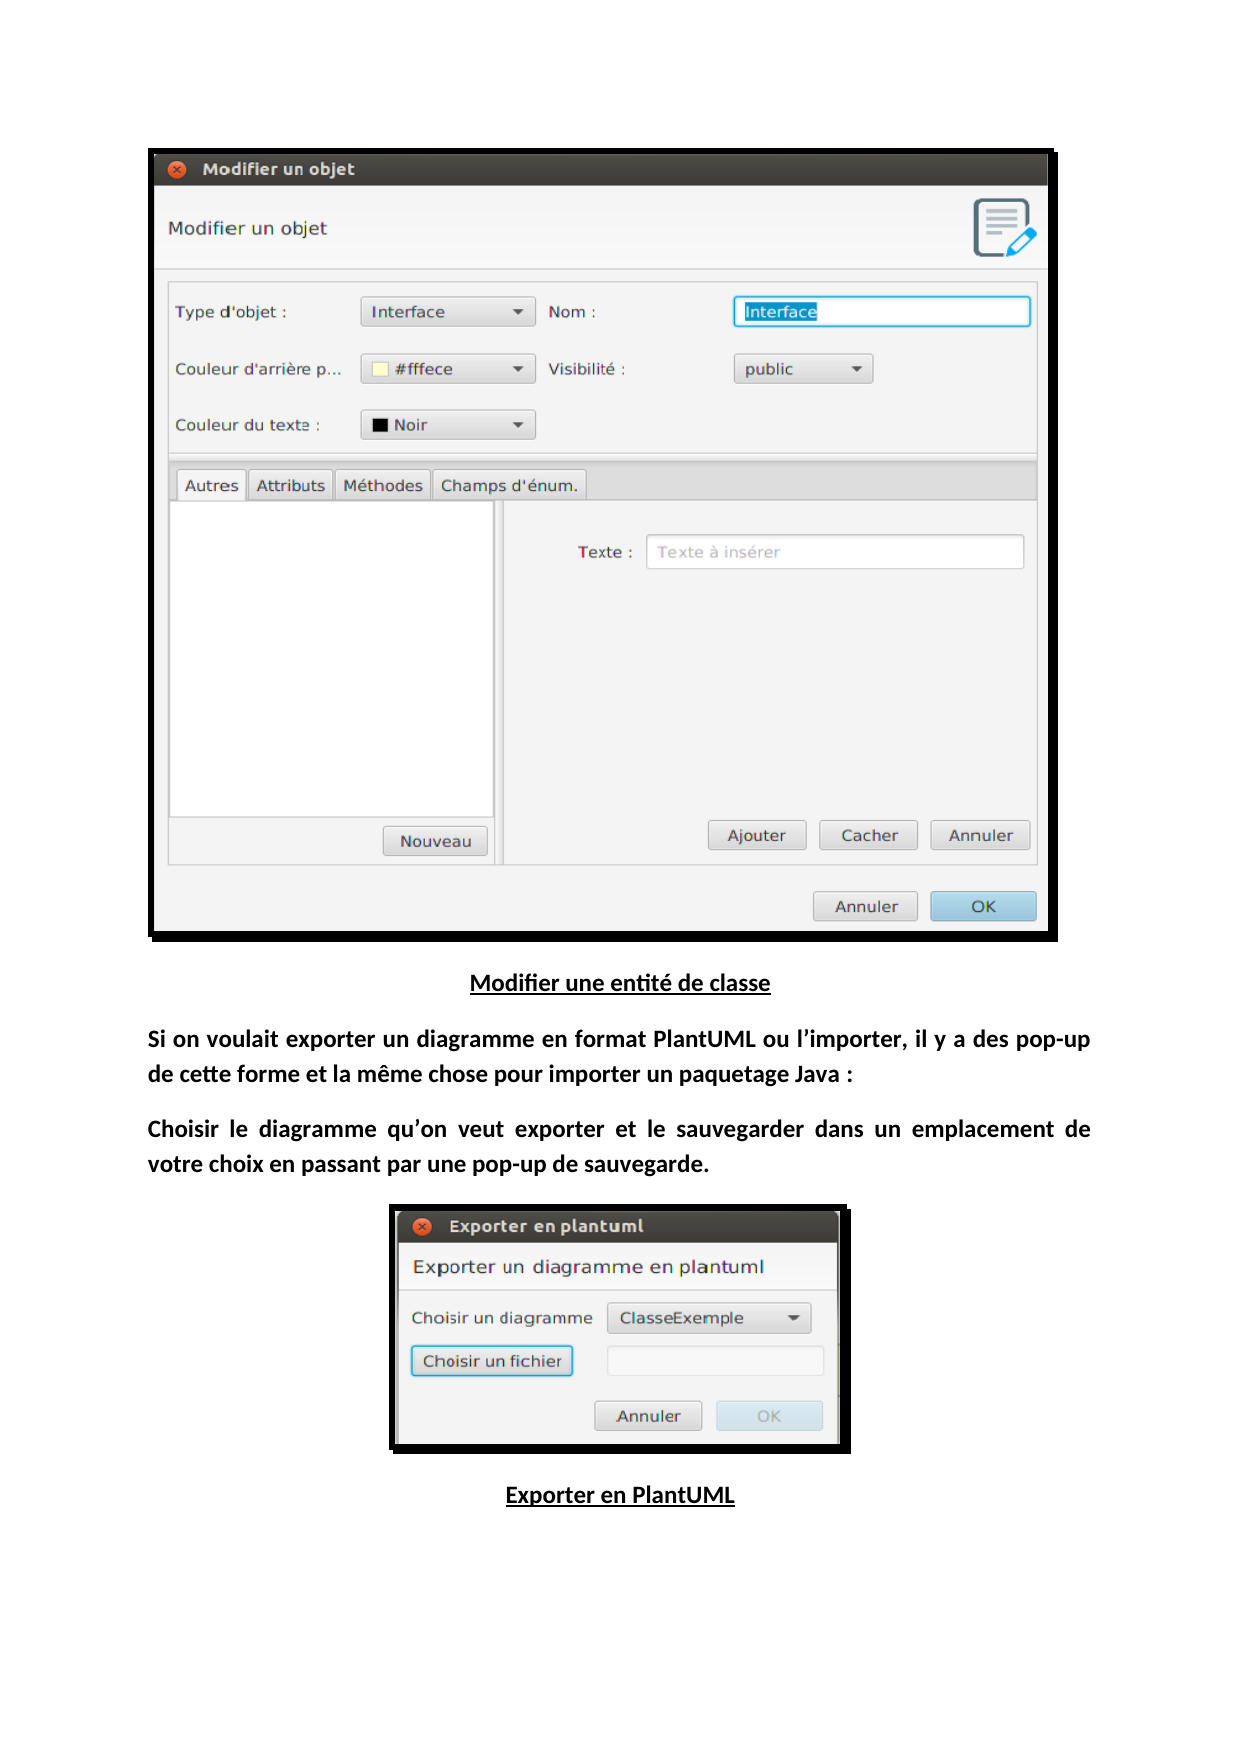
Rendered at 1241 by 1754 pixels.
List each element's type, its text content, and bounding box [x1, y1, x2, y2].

text Exporter en PlantUML [148, 1479, 1093, 1510]
picture [154, 154, 1048, 931]
text Si on voulait exporter un diagramme en format PlantUML ou l’importer, il y a des pop-up de cette forme et la même chose pour importer un paquetage Java : [148, 1023, 1093, 1088]
text Modifier une entité de classe [148, 967, 1093, 997]
picture [395, 1211, 840, 1444]
text Choisir le diagramme qu’on veut exporter et le sauvegarder dans un emplacement de votre choix en passant par une pop-up de sauvegarde. [148, 1113, 1093, 1179]
